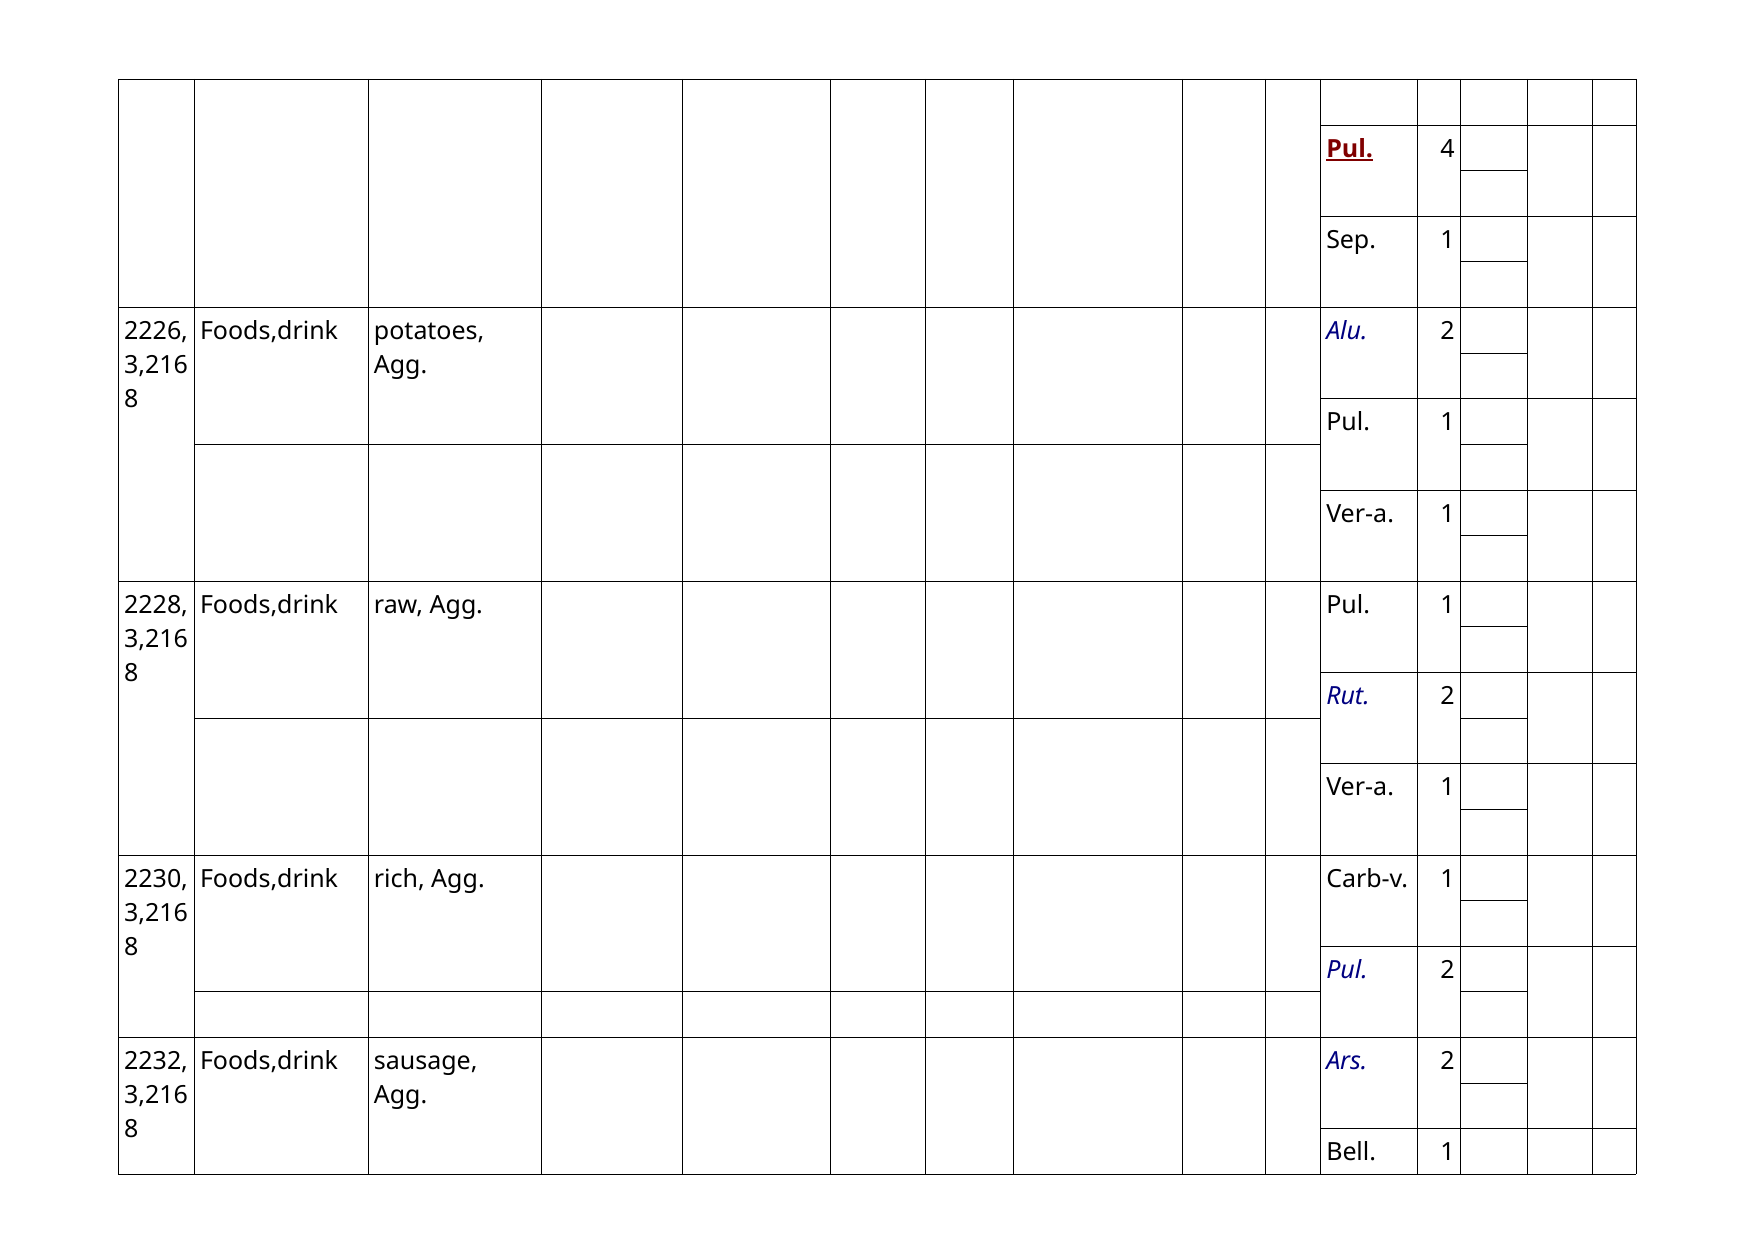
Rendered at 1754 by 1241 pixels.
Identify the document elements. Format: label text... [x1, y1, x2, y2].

table_cell [926, 445, 1013, 581]
table_cell [1461, 1084, 1527, 1128]
table_cell [831, 308, 925, 444]
table_cell [926, 80, 1013, 307]
table_cell [1528, 308, 1592, 398]
table_cell [1183, 582, 1265, 718]
table_cell [1183, 308, 1265, 444]
table_cell Rut. [1321, 673, 1417, 763]
table_cell [1183, 719, 1265, 854]
table_cell [1593, 947, 1636, 1037]
table_cell Foods,drink [195, 308, 368, 444]
table_cell [195, 992, 368, 1037]
table_cell 2 [1418, 947, 1460, 1037]
table_cell [1593, 399, 1636, 489]
table_cell 2226,3,2168 [119, 308, 194, 581]
table_cell [1014, 719, 1182, 854]
table_cell [1461, 856, 1527, 900]
table_cell [683, 992, 830, 1037]
table_cell [1593, 1038, 1636, 1128]
table_cell [1528, 582, 1592, 672]
table_cell [1183, 445, 1265, 581]
table_cell [1266, 856, 1320, 991]
table_cell [926, 582, 1013, 718]
table_cell [542, 582, 682, 718]
table_cell Pul. [1321, 947, 1417, 1037]
table_cell Ver-a. [1321, 764, 1417, 854]
table_cell Ver-a. [1321, 491, 1417, 581]
table_cell 1 [1418, 399, 1460, 489]
table_cell Pul. [1321, 126, 1417, 216]
table_cell [1528, 856, 1592, 946]
table_cell rich, Agg. [369, 856, 541, 991]
table_cell [1461, 354, 1527, 398]
table_cell [1266, 582, 1320, 718]
table_cell [542, 308, 682, 444]
table_cell [1461, 582, 1527, 626]
table_cell [1461, 1129, 1527, 1174]
table_cell [1593, 217, 1636, 307]
table_cell [1593, 491, 1636, 581]
table_cell [1593, 673, 1636, 763]
table_cell [1461, 810, 1527, 854]
table_cell [1528, 491, 1592, 581]
table_cell [831, 445, 925, 581]
table_cell Foods,drink [195, 856, 368, 991]
table_cell 1 [1418, 1129, 1460, 1174]
table_cell [369, 80, 541, 307]
table_cell [1593, 764, 1636, 854]
table_cell [1528, 1129, 1592, 1174]
table_cell 2232,3,2168 [119, 1038, 194, 1174]
table_cell [831, 719, 925, 854]
table_cell [542, 445, 682, 581]
table_cell [1528, 126, 1592, 216]
table_cell [1461, 80, 1527, 124]
table_cell [1461, 171, 1527, 216]
table_cell Bell. [1321, 1129, 1417, 1174]
table_cell [1593, 582, 1636, 672]
table_cell [1014, 308, 1182, 444]
table_cell [926, 1038, 1013, 1174]
table_cell [1418, 80, 1460, 124]
table_cell [1183, 1038, 1265, 1174]
table_cell [1266, 992, 1320, 1037]
table_cell [926, 992, 1013, 1037]
table_cell [1461, 719, 1527, 763]
table_cell [683, 856, 830, 991]
table_cell [1461, 217, 1527, 261]
table_cell [1266, 1038, 1320, 1174]
table_cell [926, 719, 1013, 854]
table_cell Foods,drink [195, 1038, 368, 1174]
table_cell [831, 992, 925, 1037]
table_cell [542, 992, 682, 1037]
table_cell [831, 582, 925, 718]
table_cell raw, Agg. [369, 582, 541, 718]
table_cell 2 [1418, 1038, 1460, 1128]
table_cell [1461, 673, 1527, 718]
table_cell Pul. [1321, 582, 1417, 672]
table_cell [1593, 1129, 1636, 1174]
table_cell [926, 308, 1013, 444]
table_cell [1528, 1038, 1592, 1128]
table_cell [1461, 491, 1527, 535]
table_cell 2228,3,2168 [119, 582, 194, 854]
table_cell [1461, 992, 1527, 1037]
table_cell [369, 992, 541, 1037]
table_cell [1183, 80, 1265, 307]
table_cell [683, 582, 830, 718]
table_cell potatoes, Agg. [369, 308, 541, 444]
table_cell [1528, 947, 1592, 1037]
table_cell 1 [1418, 582, 1460, 672]
table_cell [542, 80, 682, 307]
table_cell 1 [1418, 491, 1460, 581]
table_cell Sep. [1321, 217, 1417, 307]
table_cell 2230,3,2168 [119, 856, 194, 1037]
table_cell [831, 80, 925, 307]
table_cell [1321, 80, 1417, 124]
table_cell [195, 445, 368, 581]
table_cell [1461, 308, 1527, 353]
table_cell [683, 1038, 830, 1174]
table_cell [1266, 80, 1320, 307]
table_cell Alu. [1321, 308, 1417, 398]
table_cell [119, 80, 194, 307]
table_cell [1183, 992, 1265, 1037]
table_cell [195, 80, 368, 307]
table_cell Ars. [1321, 1038, 1417, 1128]
table_cell [1014, 445, 1182, 581]
table_cell [1593, 856, 1636, 946]
table_cell [369, 445, 541, 581]
table_cell [1014, 1038, 1182, 1174]
table_cell [1461, 399, 1527, 444]
table_cell [1461, 901, 1527, 946]
table_cell 2 [1418, 673, 1460, 763]
table_cell [369, 719, 541, 854]
table_cell [1461, 126, 1527, 170]
table_cell [1461, 1038, 1527, 1083]
table_cell [1528, 399, 1592, 489]
table_cell [1461, 947, 1527, 991]
table_cell [683, 308, 830, 444]
table_cell [1528, 217, 1592, 307]
table_cell [1014, 992, 1182, 1037]
table_cell [1528, 80, 1592, 124]
table_cell 1 [1418, 217, 1460, 307]
table_cell 4 [1418, 126, 1460, 216]
table_cell Foods,drink [195, 582, 368, 718]
table_cell Pul. [1321, 399, 1417, 489]
table_cell 1 [1418, 764, 1460, 854]
table_cell [542, 719, 682, 854]
table_cell Carb-v. [1321, 856, 1417, 946]
table_cell [1014, 856, 1182, 991]
table_cell [1183, 856, 1265, 991]
table_cell [542, 856, 682, 991]
table_cell 1 [1418, 856, 1460, 946]
table_cell [1593, 80, 1636, 124]
table_cell [1266, 445, 1320, 581]
table_cell [683, 445, 830, 581]
table_cell [542, 1038, 682, 1174]
table_cell sausage, Agg. [369, 1038, 541, 1174]
table_cell [683, 719, 830, 854]
table_cell [1528, 764, 1592, 854]
table_cell [1593, 308, 1636, 398]
table_cell [1014, 80, 1182, 307]
table_cell [195, 719, 368, 854]
table_cell [926, 856, 1013, 991]
table_cell [1014, 582, 1182, 718]
table_cell [1461, 536, 1527, 581]
table_cell [1461, 445, 1527, 489]
table_cell [1266, 308, 1320, 444]
table_cell [1461, 764, 1527, 809]
table_cell [831, 1038, 925, 1174]
table_cell [1528, 673, 1592, 763]
table_cell [683, 80, 830, 307]
table_cell [831, 856, 925, 991]
table_cell [1461, 262, 1527, 307]
table_cell [1593, 126, 1636, 216]
table_cell [1461, 627, 1527, 672]
table_cell 2 [1418, 308, 1460, 398]
table_cell [1266, 719, 1320, 854]
